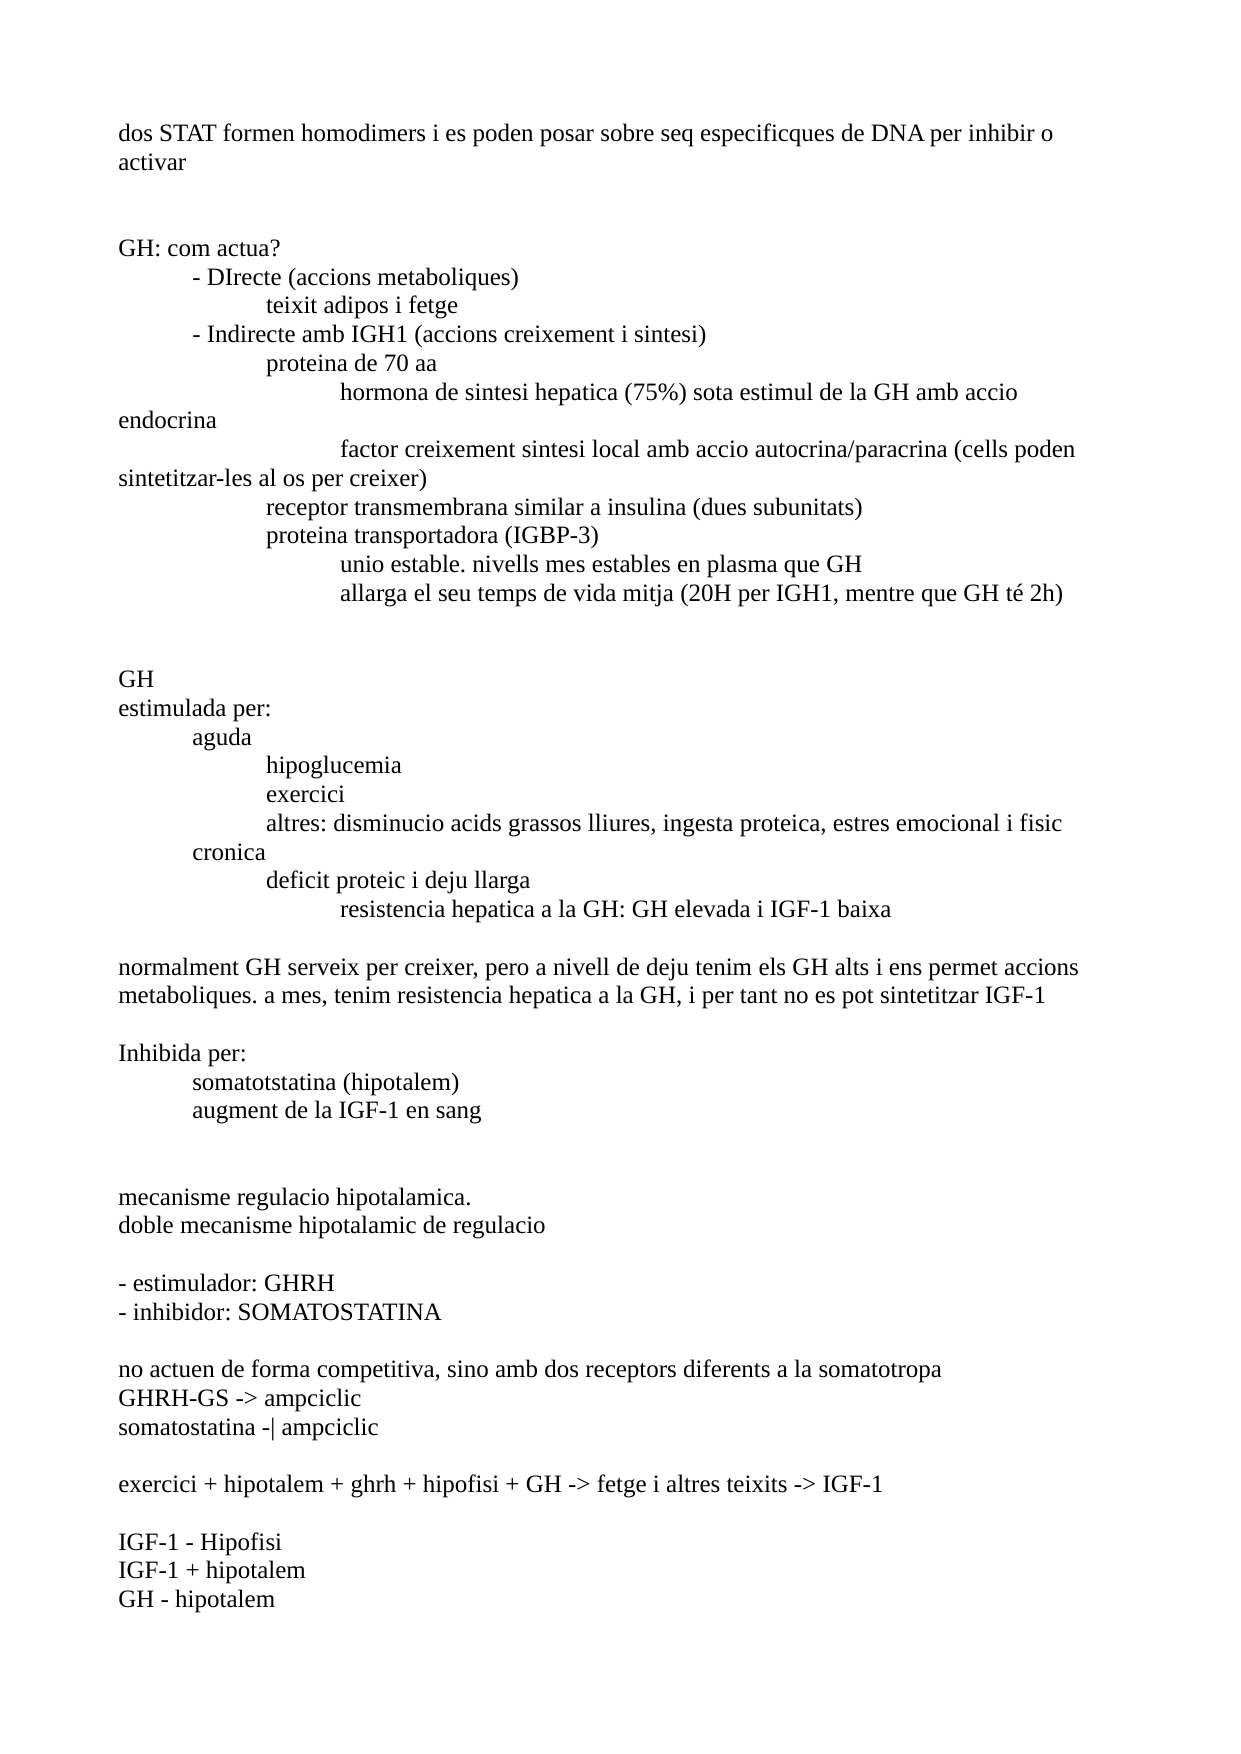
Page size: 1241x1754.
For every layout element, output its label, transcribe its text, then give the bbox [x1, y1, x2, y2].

text estimulada per: [118, 693, 1122, 722]
text somatostatina -| ampciclic [118, 1412, 1122, 1441]
text augment de la IGF-1 en sang [118, 1096, 1122, 1124]
text unio estable. nivells mes estables en plasma que GH [118, 549, 1122, 578]
text exercici + hipotalem + ghrh + hipofisi + GH -> fetge i altres teixits -> IGF-1 [118, 1469, 1122, 1498]
text GH - hipotalem [118, 1584, 1122, 1613]
text IGF-1 + hipotalem [118, 1556, 1122, 1584]
text aguda [118, 722, 1122, 751]
text - DIrecte (accions metaboliques) [118, 262, 1122, 291]
text GH [118, 664, 1122, 693]
text - Indirecte amb IGH1 (accions creixement i sintesi) [118, 319, 1122, 348]
text receptor transmembrana similar a insulina (dues subunitats) [118, 492, 1122, 521]
text - estimulador: GHRH [118, 1268, 1122, 1297]
text cronica [118, 837, 1122, 866]
text altres: disminucio acids grassos lliures, ingesta proteica, estres emocional i fisic [118, 808, 1122, 837]
text GHRH-GS -> ampciclic [118, 1383, 1122, 1412]
text GH: com actua? [118, 233, 1122, 262]
text dos STAT formen homodimers i es poden posar sobre seq especificques de DNA per inhibir o activar [118, 118, 1122, 176]
text mecanisme regulacio hipotalamica. [118, 1182, 1122, 1211]
text teixit adipos i fetge [118, 291, 1122, 319]
text normalment GH serveix per creixer, pero a nivell de deju tenim els GH alts i ens permet accions metaboliques. a mes, tenim resistencia hepatica a la GH, i per tant no es pot sintetitzar IGF-1 [118, 952, 1122, 1009]
text Inhibida per: [118, 1038, 1122, 1067]
text exercici [118, 779, 1122, 808]
text allarga el seu temps de vida mitja (20H per IGH1, mentre que GH té 2h) [118, 578, 1122, 607]
text - inhibidor: SOMATOSTATINA [118, 1297, 1122, 1326]
text somatotstatina (hipotalem) [118, 1067, 1122, 1096]
text doble mecanisme hipotalamic de regulacio [118, 1211, 1122, 1239]
text deficit proteic i deju llarga [118, 866, 1122, 894]
text hipoglucemia [118, 751, 1122, 779]
text hormona de sintesi hepatica (75%) sota estimul de la GH amb accio endocrina [118, 377, 1122, 434]
text proteina de 70 aa [118, 348, 1122, 377]
text IGF-1 - Hipofisi [118, 1527, 1122, 1556]
text resistencia hepatica a la GH: GH elevada i IGF-1 baixa [118, 894, 1122, 923]
text no actuen de forma competitiva, sino amb dos receptors diferents a la somatotropa [118, 1354, 1122, 1383]
text factor creixement sintesi local amb accio autocrina/paracrina (cells poden sintetitzar-les al os per creixer) [118, 434, 1122, 492]
text proteina transportadora (IGBP-3) [118, 521, 1122, 549]
